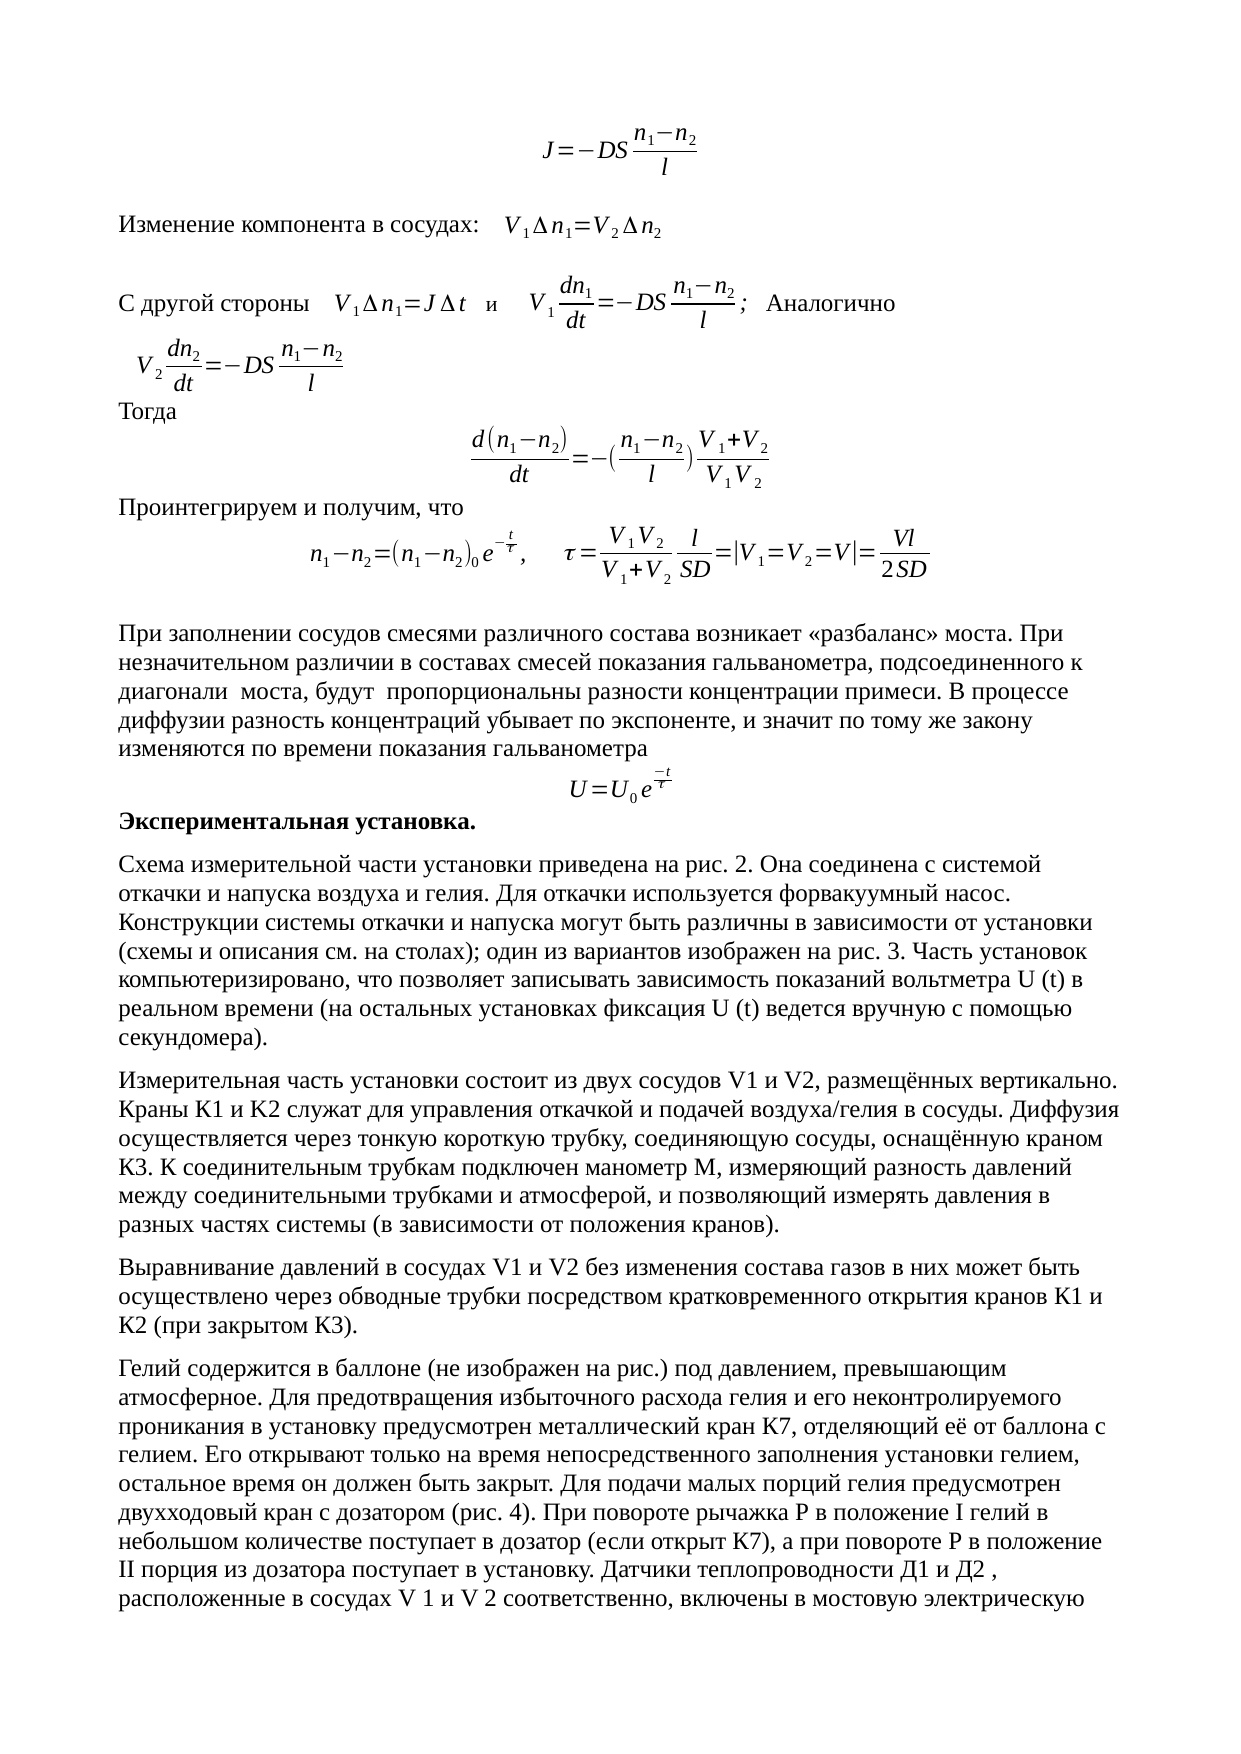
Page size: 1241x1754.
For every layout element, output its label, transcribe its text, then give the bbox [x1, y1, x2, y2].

text При заполнении сосудов смесями различного состава возникает «разбаланс» моста. При незначительном различии в составах смесей показания гальванометра, подсоединенного к диагонали моста, будут пропорциональны разности концентрации примеси. В процессе диффузии разность концентраций убывает по экспоненте, и значит по тому же закону изменяются по времени показания гальванометра [118, 618, 1122, 762]
text Изменение компонента в сосудах: [118, 209, 1122, 242]
text Выравнивание давлений в сосудах V1 и V2 без изменения состава газов в них может быть осуществлено через обводные трубки посредством кратковременного открытия кранов К1 и К2 (при закрытом К3). [118, 1252, 1122, 1339]
text Измерительная часть установки состоит из двух сосудов V1 и V2, размещённых вертикально. Краны К1 и K2 служат для управления откачкой и подачей воздуха/гелия в сосуды. Диффузия осуществляется через тонкую короткую трубку, соединяющую сосуды, оснащённую краном К3. К соединительным трубкам подключен манометр M, измеряющий разность давлений между соединительными трубками и атмосферой, и позволяющий измерять давления в разных частях системы (в зависимости от положения кранов). [118, 1065, 1122, 1238]
text Экспериментальная установка. [118, 806, 1122, 835]
text Гелий содержится в баллоне (не изображен на рис.) под давлением, превышающим атмосферное. Для предотвращения избыточного расхода гелия и его неконтролируемого проникания в установку предусмотрен металлический кран К7, отделяющий её от баллона с гелием. Его открывают только на время непосредственного заполнения установки гелием, остальное время он должен быть закрыт. Для подачи малых порций гелия предусмотрен двухходовый кран с дозатором (рис. 4). При повороте рычажка Р в положение I гелий в небольшом количестве поступает в дозатор (если открыт К7), а при повороте Р в положение II порция из дозатора поступает в установку. Датчики теплопроводности Д1 и Д2 , расположенные в сосудах V 1 и V 2 соответственно, включены в мостовую электрическую [118, 1353, 1122, 1612]
text Проинтегрируем и получим, что [118, 492, 1122, 521]
text С другой стороны и Аналогично [118, 271, 1122, 396]
text Схема измерительной части установки приведена на рис. 2. Она соединена с системой откачки и напуска воздуха и гелия. Для откачки используется форвакуумный насос. Конструкции системы откачки и напуска могут быть различны в зависимости от установки (схемы и описания см. на столах); один из вариантов изображен на рис. 3. Часть установок компьютеризировано, что позволяет записывать зависимость показаний вольтметра U (t) в реальном времени (на остальных установках фиксация U (t) ведется вручную с помощью секундомера). [118, 849, 1122, 1051]
text Тогда [118, 396, 1122, 425]
